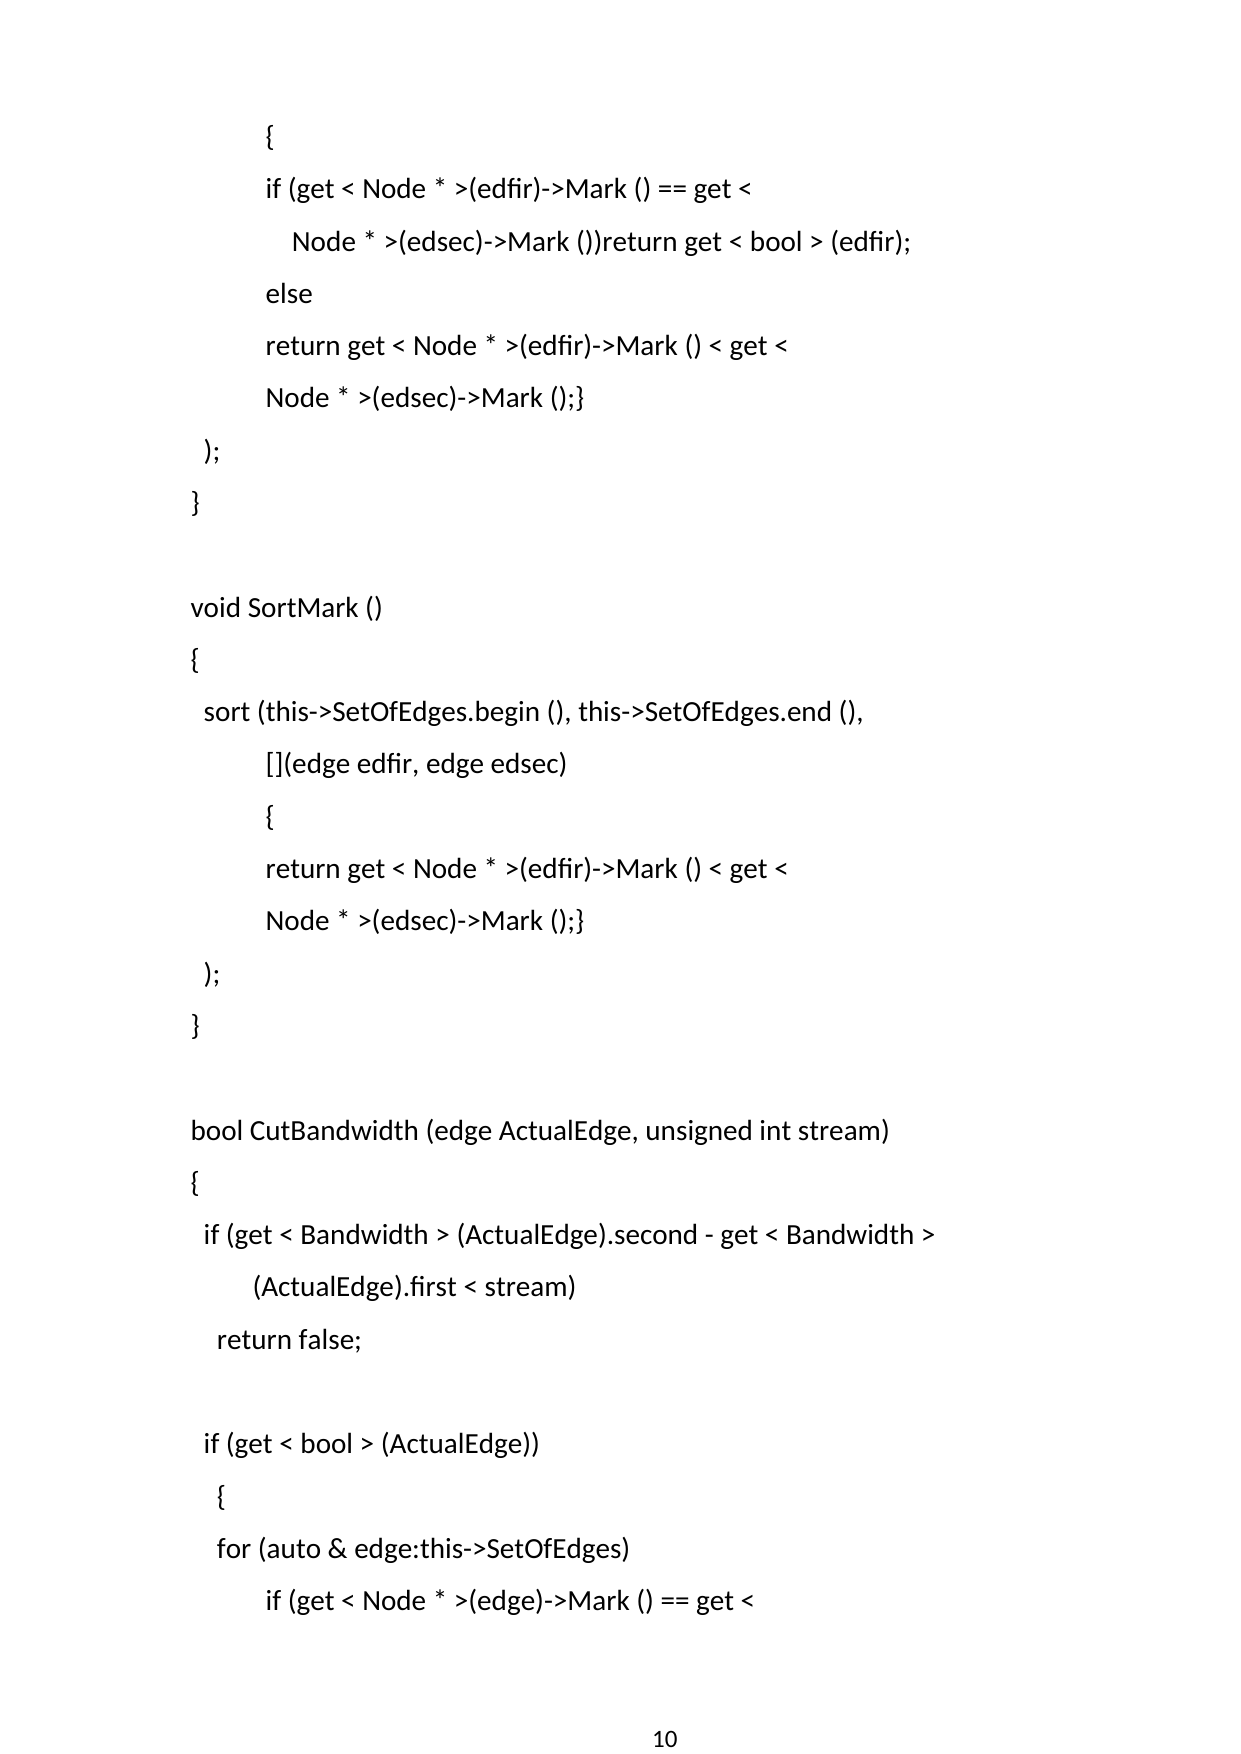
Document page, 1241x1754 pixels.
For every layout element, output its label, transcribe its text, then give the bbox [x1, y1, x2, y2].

text return get < Node * >(edfir)->Mark () < get < [177, 850, 1152, 886]
text { [177, 641, 1152, 677]
text void SortMark () [177, 589, 1152, 624]
text Node * >(edsec)->Mark ();} [177, 902, 1152, 938]
text Node * >(edsec)->Mark ();} [177, 379, 1152, 415]
text ); [177, 955, 1152, 990]
text ); [177, 432, 1152, 467]
text Node * >(edsec)->Mark ())return get < bool > (edfir); [177, 223, 1152, 258]
text if (get < Node * >(edge)->Mark () == get < [177, 1582, 1152, 1618]
text [](edge edfir, edge edsec) [177, 746, 1152, 781]
text (ActualEdge).first < stream) [177, 1268, 1152, 1304]
text { [177, 798, 1152, 833]
text sort (this->SetOfEdges.begin (), this->SetOfEdges.end (), [177, 693, 1152, 729]
text } [177, 1007, 1152, 1043]
text if (get < bool > (ActualEdge)) [177, 1425, 1152, 1461]
text { [177, 118, 1152, 154]
text { [177, 1478, 1152, 1513]
text for (auto & edge:this->SetOfEdges) [177, 1530, 1152, 1566]
text if (get < Node * >(edfir)->Mark () == get < [177, 170, 1152, 206]
text bool CutBandwidth (edge ActualEdge, unsigned int stream) [177, 1112, 1152, 1147]
text return get < Node * >(edfir)->Mark () < get < [177, 327, 1152, 363]
text return false; [177, 1321, 1152, 1356]
text else [177, 275, 1152, 311]
text } [177, 484, 1152, 520]
text if (get < Bandwidth > (ActualEdge).second - get < Bandwidth > [177, 1216, 1152, 1252]
text { [177, 1164, 1152, 1199]
